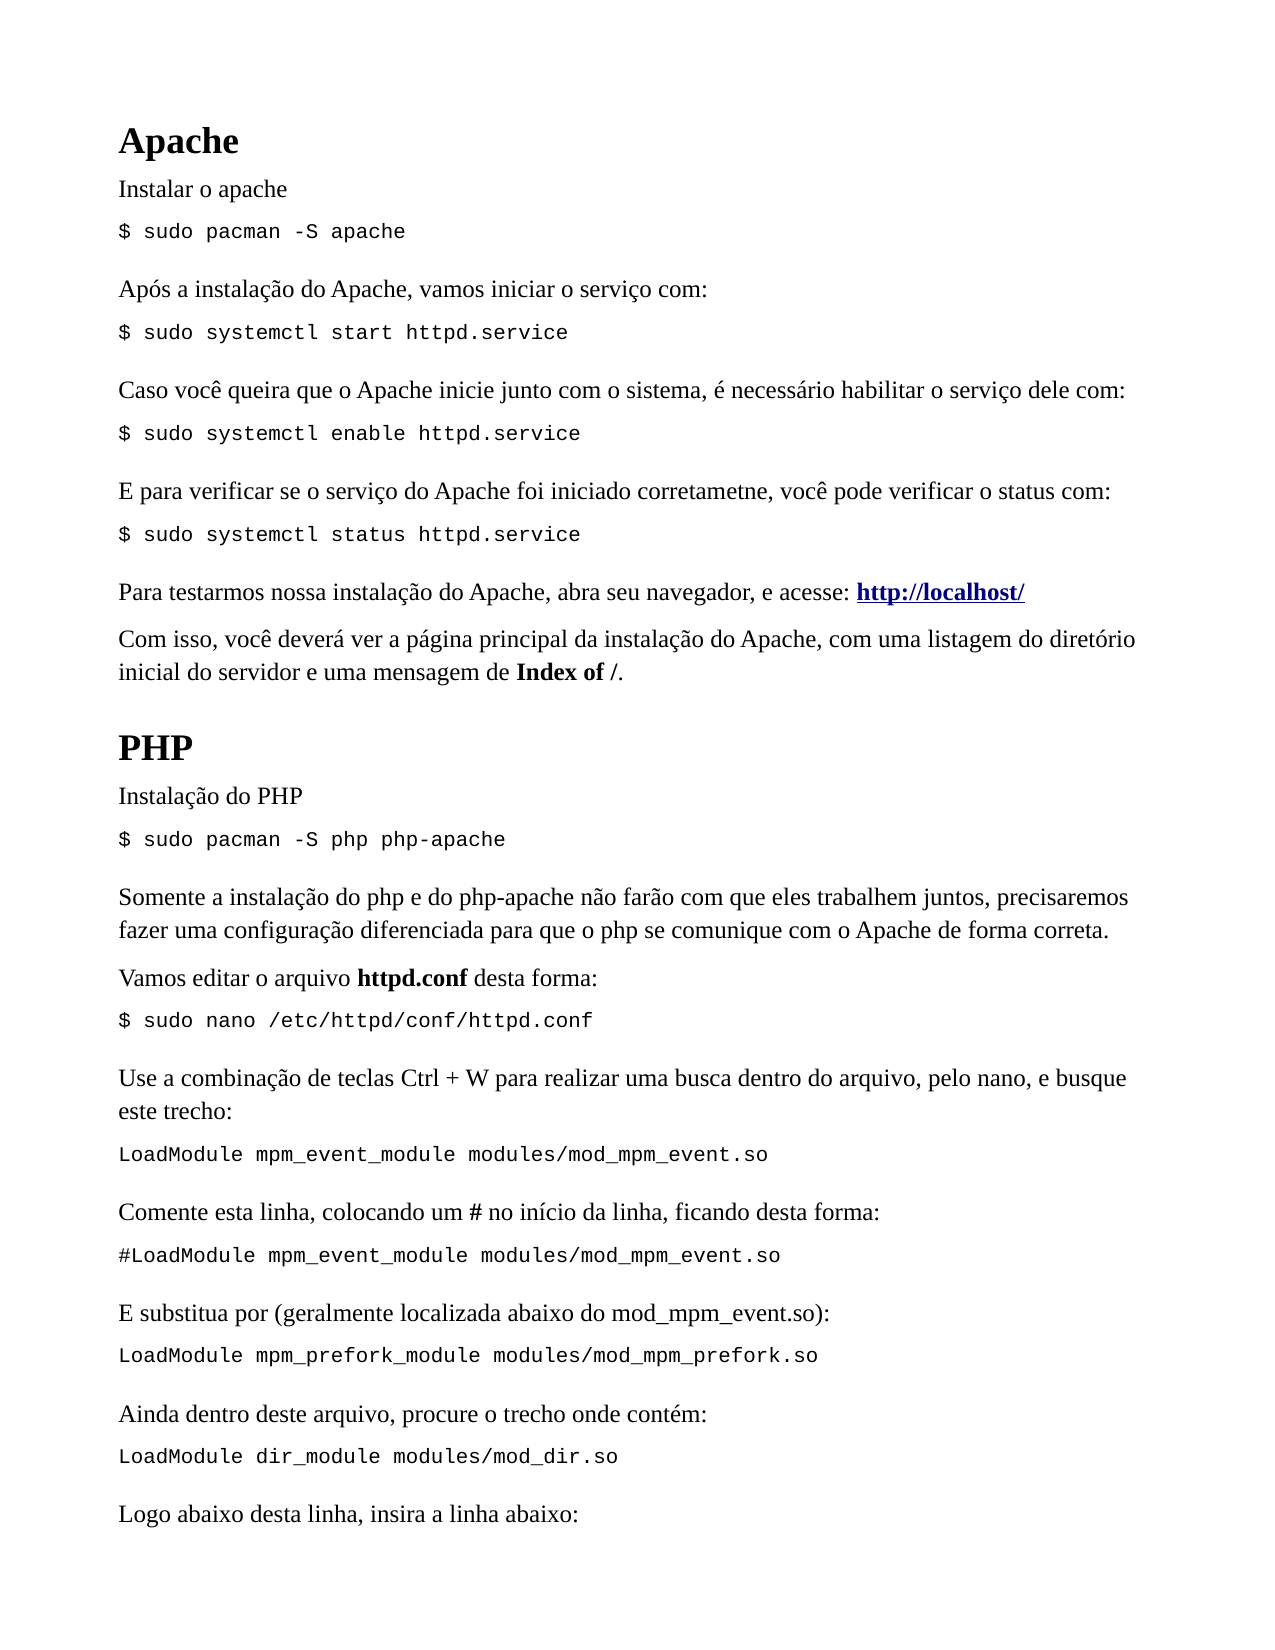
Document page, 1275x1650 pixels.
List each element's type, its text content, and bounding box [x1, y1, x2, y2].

text Ainda dentro deste arquivo, procure o trecho onde contém: [118, 1399, 1157, 1427]
text $ sudo nano /etc/httpd/conf/httpd.conf [118, 1010, 1157, 1034]
subtitle PHP [118, 726, 1157, 769]
text Para testarmos nossa instalação do Apache, abra seu navegador, e acesse: http://localhost/ [118, 577, 1157, 605]
text E para verificar se o serviço do Apache foi iniciado corretametne, você pode verificar o status com: [118, 476, 1157, 505]
subtitle Apache [118, 118, 1157, 161]
text #LoadModule mpm_event_module modules/mod_mpm_event.so [118, 1245, 1157, 1268]
text $ sudo systemctl start httpd.service [118, 322, 1157, 346]
text Caso você queira que o Apache inicie junto com o sistema, é necessário habilitar o serviço dele com: [118, 375, 1157, 404]
text LoadModule mpm_event_module modules/mod_mpm_event.so [118, 1144, 1157, 1168]
text Comente esta linha, colocando um # no início da linha, ficando desta forma: [118, 1197, 1157, 1226]
text Instalação do PHP [118, 781, 1157, 810]
text $ sudo pacman -S php php-apache [118, 829, 1157, 853]
text LoadModule mpm_prefork_module modules/mod_mpm_prefork.so [118, 1346, 1157, 1369]
text Somente a instalação do php e do php-apache não farão com que eles trabalhem juntos, precisaremos fazer uma configuração diferenciada para que o php se comunique com o Apache de forma correta. [118, 882, 1157, 944]
text Após a instalação do Apache, vamos iniciar o serviço com: [118, 274, 1157, 303]
text LoadModule dir_module modules/mod_dir.so [118, 1446, 1157, 1470]
text $ sudo pacman -S apache [118, 221, 1157, 245]
text Com isso, você deverá ver a página principal da instalação do Apache, com uma listagem do diretório inicial do servidor e uma mensagem de Index of /. [118, 624, 1157, 686]
text Vamos editar o arquivo httpd.conf desta forma: [118, 963, 1157, 991]
text Instalar o apache [118, 174, 1157, 202]
text $ sudo systemctl status httpd.service [118, 523, 1157, 547]
text Use a combinação de teclas Ctrl + W para realizar uma busca dentro do arquivo, pelo nano, e busque este trecho: [118, 1063, 1157, 1125]
text $ sudo systemctl enable httpd.service [118, 423, 1157, 446]
text Logo abaixo desta linha, insira a linha abaixo: [118, 1499, 1157, 1528]
text E substitua por (geralmente localizada abaixo do mod_mpm_event.so): [118, 1298, 1157, 1327]
